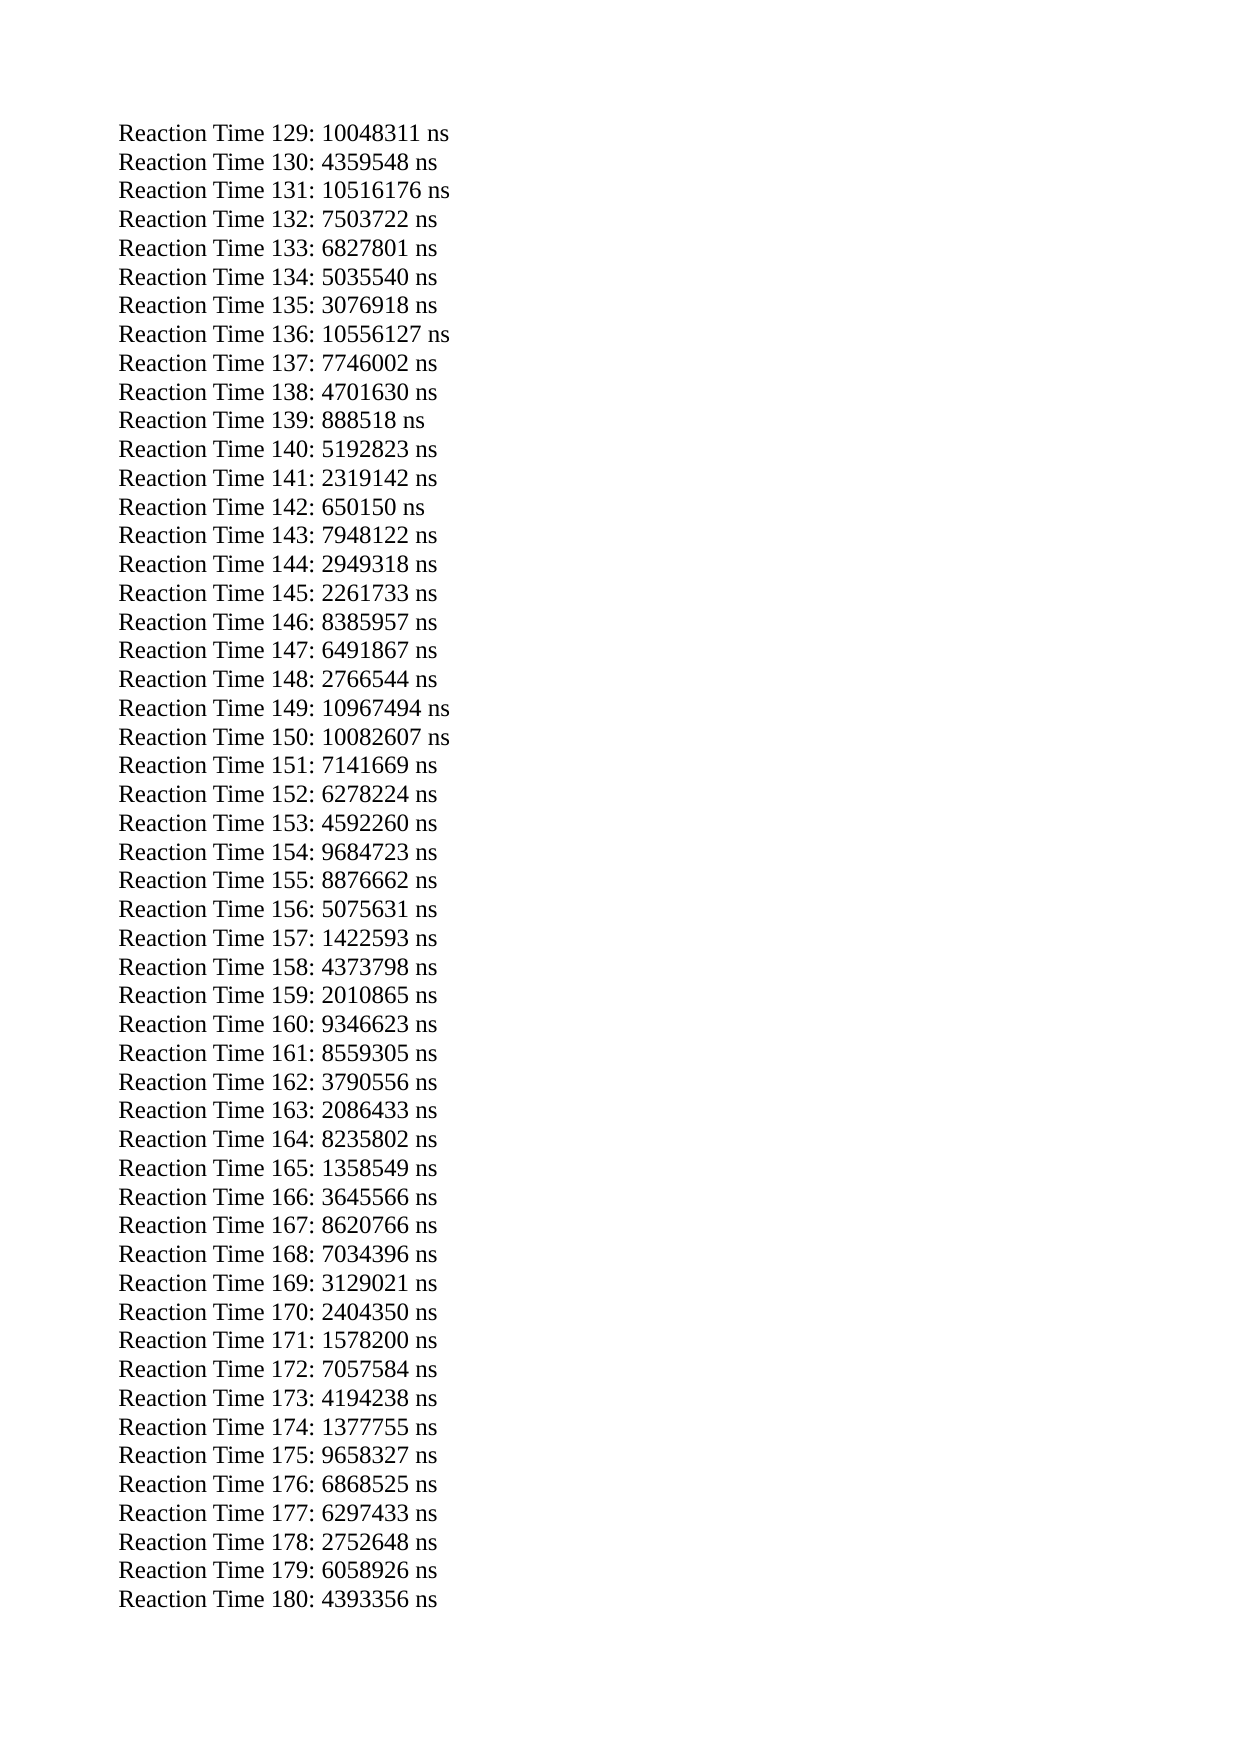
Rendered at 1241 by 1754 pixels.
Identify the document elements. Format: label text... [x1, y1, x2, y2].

text Reaction Time 168: 7034396 ns [118, 1239, 1122, 1268]
text Reaction Time 129: 10048311 ns [118, 118, 1122, 147]
text Reaction Time 178: 2752648 ns [118, 1527, 1122, 1556]
text Reaction Time 138: 4701630 ns [118, 377, 1122, 406]
text Reaction Time 133: 6827801 ns [118, 233, 1122, 262]
text Reaction Time 174: 1377755 ns [118, 1412, 1122, 1441]
text Reaction Time 147: 6491867 ns [118, 636, 1122, 664]
text Reaction Time 135: 3076918 ns [118, 291, 1122, 319]
text Reaction Time 151: 7141669 ns [118, 751, 1122, 779]
text Reaction Time 154: 9684723 ns [118, 837, 1122, 866]
text Reaction Time 172: 7057584 ns [118, 1354, 1122, 1383]
text Reaction Time 130: 4359548 ns [118, 147, 1122, 176]
text Reaction Time 132: 7503722 ns [118, 204, 1122, 233]
text Reaction Time 161: 8559305 ns [118, 1038, 1122, 1067]
text Reaction Time 157: 1422593 ns [118, 923, 1122, 952]
text Reaction Time 150: 10082607 ns [118, 722, 1122, 751]
text Reaction Time 141: 2319142 ns [118, 463, 1122, 492]
text Reaction Time 166: 3645566 ns [118, 1182, 1122, 1211]
text Reaction Time 155: 8876662 ns [118, 866, 1122, 894]
text Reaction Time 156: 5075631 ns [118, 894, 1122, 923]
text Reaction Time 169: 3129021 ns [118, 1268, 1122, 1297]
text Reaction Time 142: 650150 ns [118, 492, 1122, 521]
text Reaction Time 146: 8385957 ns [118, 607, 1122, 636]
text Reaction Time 162: 3790556 ns [118, 1067, 1122, 1096]
text Reaction Time 164: 8235802 ns [118, 1124, 1122, 1153]
text Reaction Time 171: 1578200 ns [118, 1326, 1122, 1354]
text Reaction Time 180: 4393356 ns [118, 1584, 1122, 1613]
text Reaction Time 175: 9658327 ns [118, 1441, 1122, 1469]
text Reaction Time 134: 5035540 ns [118, 262, 1122, 291]
text Reaction Time 136: 10556127 ns [118, 319, 1122, 348]
text Reaction Time 148: 2766544 ns [118, 664, 1122, 693]
text Reaction Time 176: 6868525 ns [118, 1469, 1122, 1498]
text Reaction Time 167: 8620766 ns [118, 1211, 1122, 1239]
text Reaction Time 170: 2404350 ns [118, 1297, 1122, 1326]
text Reaction Time 131: 10516176 ns [118, 176, 1122, 204]
text Reaction Time 145: 2261733 ns [118, 578, 1122, 607]
text Reaction Time 158: 4373798 ns [118, 952, 1122, 981]
text Reaction Time 143: 7948122 ns [118, 521, 1122, 549]
text Reaction Time 139: 888518 ns [118, 406, 1122, 434]
text Reaction Time 160: 9346623 ns [118, 1009, 1122, 1038]
text Reaction Time 144: 2949318 ns [118, 549, 1122, 578]
text Reaction Time 137: 7746002 ns [118, 348, 1122, 377]
text Reaction Time 159: 2010865 ns [118, 981, 1122, 1009]
text Reaction Time 153: 4592260 ns [118, 808, 1122, 837]
text Reaction Time 163: 2086433 ns [118, 1096, 1122, 1124]
text Reaction Time 149: 10967494 ns [118, 693, 1122, 722]
text Reaction Time 165: 1358549 ns [118, 1153, 1122, 1182]
text Reaction Time 152: 6278224 ns [118, 779, 1122, 808]
text Reaction Time 179: 6058926 ns [118, 1556, 1122, 1584]
text Reaction Time 177: 6297433 ns [118, 1498, 1122, 1527]
text Reaction Time 140: 5192823 ns [118, 434, 1122, 463]
text Reaction Time 173: 4194238 ns [118, 1383, 1122, 1412]
